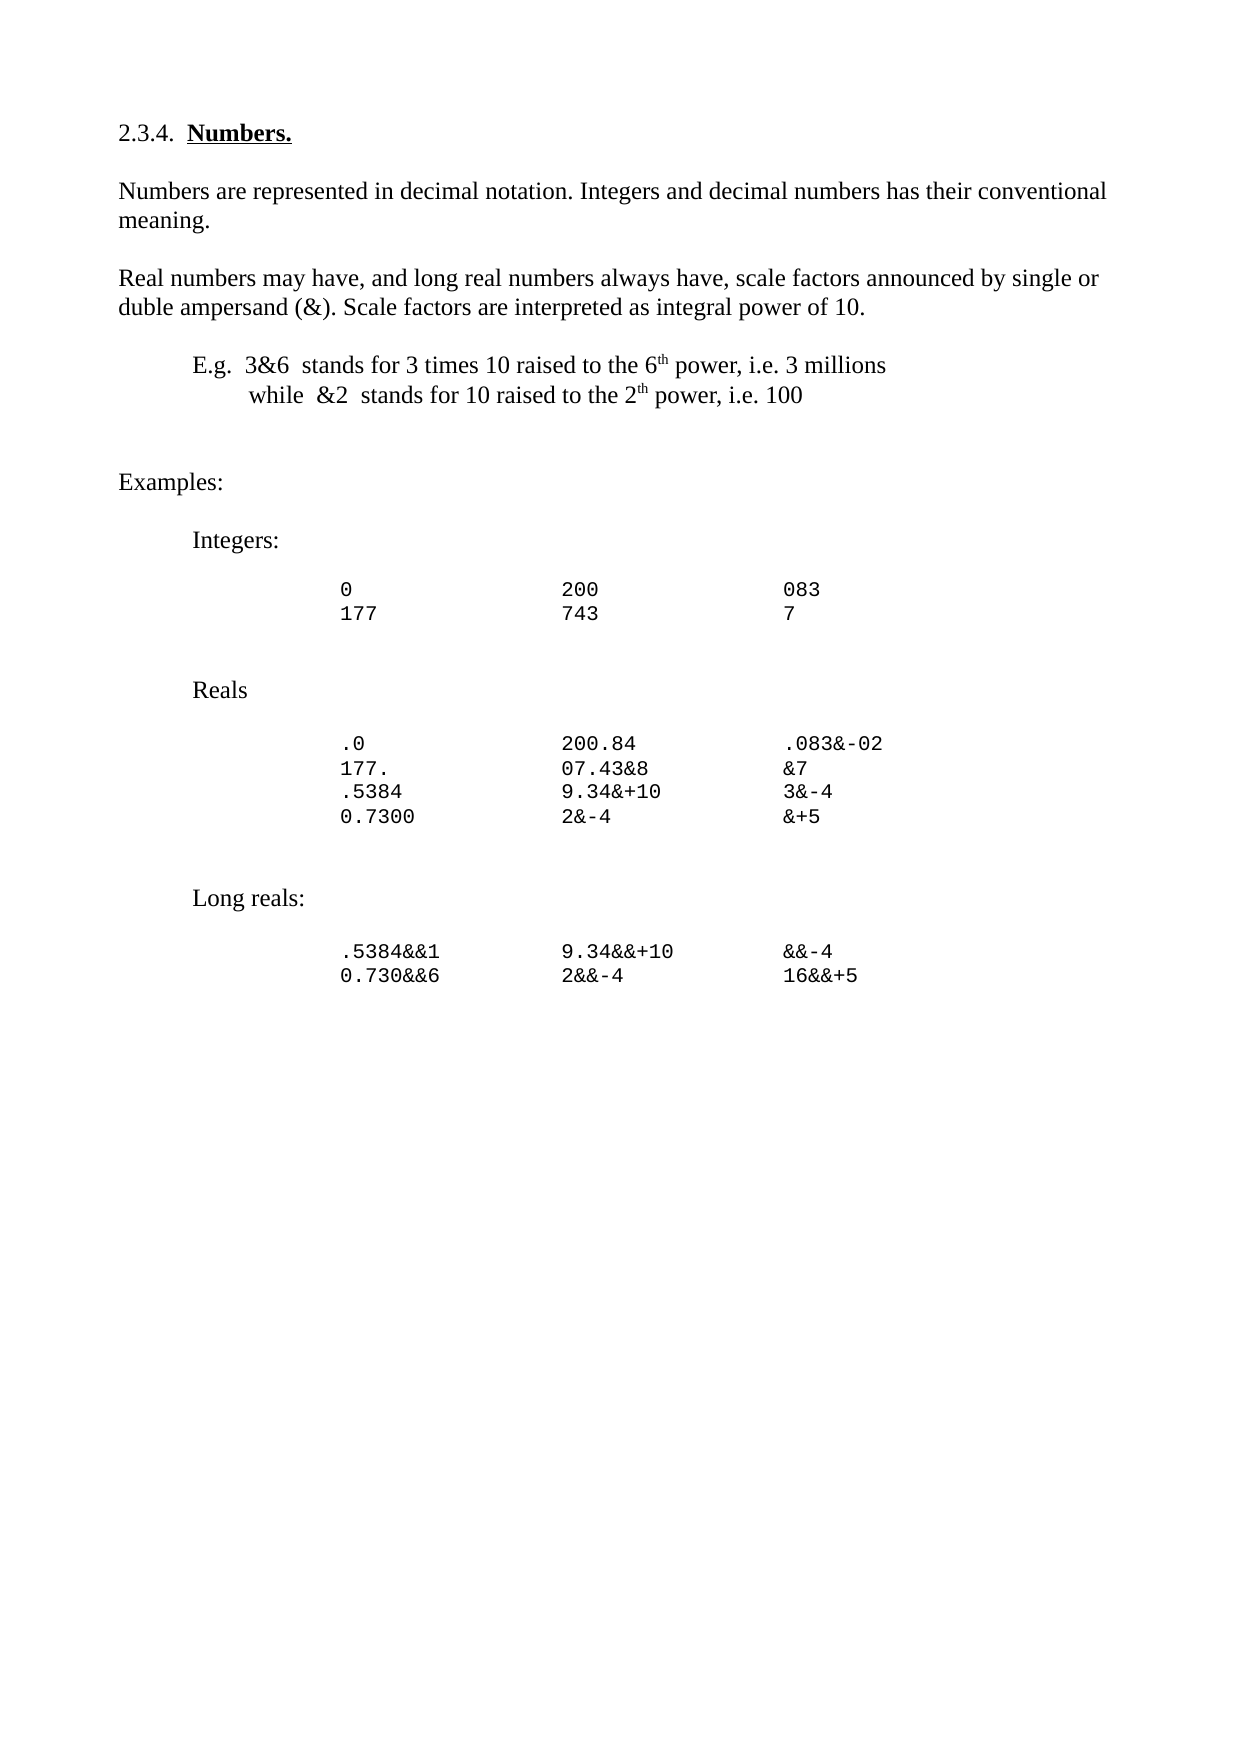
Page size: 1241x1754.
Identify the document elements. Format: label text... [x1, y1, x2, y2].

text Long reals: [118, 883, 1122, 912]
text 177 743 7 [118, 603, 1122, 627]
text Examples: [118, 467, 1122, 496]
text Numbers are represented in decimal notation. Integers and decimal numbers has their conventional meaning. [118, 176, 1122, 234]
text E.g. 3&6 stands for 3 times 10 raised to the 6th power, i.e. 3 millions [118, 351, 1122, 379]
text 0 200 083 [118, 579, 1122, 602]
text while &2 stands for 10 raised to the 2th power, i.e. 100 [118, 380, 1122, 408]
text Integers: [118, 526, 1122, 554]
text 2.3.4. Numbers. [118, 118, 1122, 147]
text .5384&&1 9.34&&+10 &&-4 [118, 941, 1122, 965]
text .0 200.84 .083&-02 [118, 733, 1122, 757]
text .5384 9.34&+10 3&-4 [118, 782, 1122, 805]
text Real numbers may have, and long real numbers always have, scale factors announced by single or duble ampersand (&). Scale factors are interpreted as integral power of 10. [118, 263, 1122, 321]
text 177. 07.43&8 &7 [118, 757, 1122, 781]
text 0.730&&6 2&&-4 16&&+5 [118, 965, 1122, 989]
text 0.7300 2&-4 &+5 [118, 806, 1122, 829]
text Reals [118, 675, 1122, 704]
